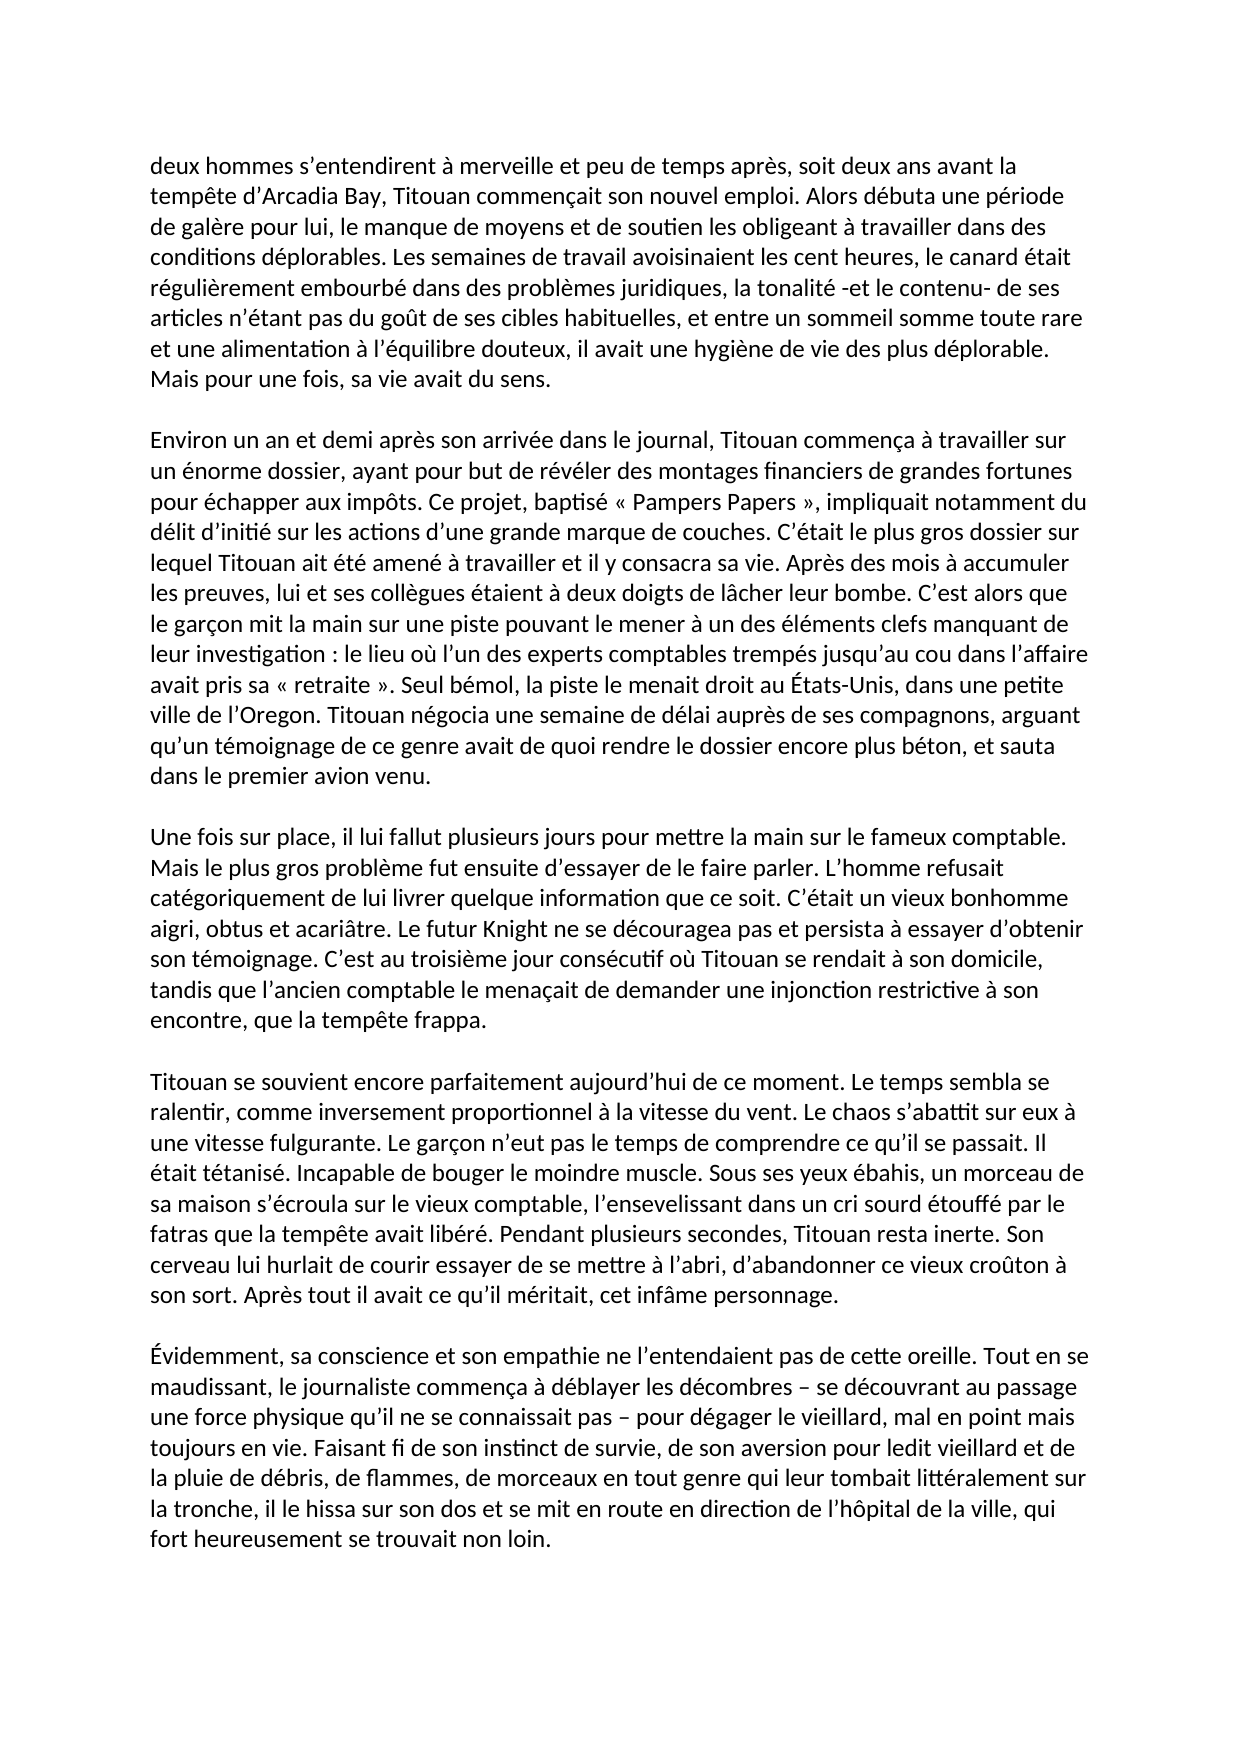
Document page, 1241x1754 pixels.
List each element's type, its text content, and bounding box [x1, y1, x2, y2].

text Évidemment, sa conscience et son empathie ne l’entendaient pas de cette oreille. Tout en se maudissant, le journaliste commença à déblayer les décombres – se découvrant au passage une force physique qu’il ne se connaissait pas – pour dégager le vieillard, mal en point mais toujours en vie. Faisant fi de son instinct de survie, de son aversion pour ledit vieillard et de la pluie de débris, de flammes, de morceaux en tout genre qui leur tombait littéralement sur la tronche, il le hissa sur son dos et se mit en route en direction de l’hôpital de la ville, qui fort heureusement se trouvait non loin. [150, 1340, 1090, 1554]
text Environ un an et demi après son arrivée dans le journal, Titouan commença à travailler sur un énorme dossier, ayant pour but de révéler des montages financiers de grandes fortunes pour échapper aux impôts. Ce projet, baptisé « Pampers Papers », impliquait notamment du délit d’initié sur les actions d’une grande marque de couches. C’était le plus gros dossier sur lequel Titouan ait été amené à travailler et il y consacra sa vie. Après des mois à accumuler les preuves, lui et ses collègues étaient à deux doigts de lâcher leur bombe. C’est alors que le garçon mit la main sur une piste pouvant le mener à un des éléments clefs manquant de leur investigation : le lieu où l’un des experts comptables trempés jusqu’au cou dans l’affaire avait pris sa « retraite ». Seul bémol, la piste le menait droit au États-Unis, dans une petite ville de l’Oregon. Titouan négocia une semaine de délai auprès de ses compagnons, arguant qu’un témoignage de ce genre avait de quoi rendre le dossier encore plus béton, et sauta dans le premier avion venu. [150, 425, 1090, 791]
text Une fois sur place, il lui fallut plusieurs jours pour mettre la main sur le fameux comptable. Mais le plus gros problème fut ensuite d’essayer de le faire parler. L’homme refusait catégoriquement de lui livrer quelque information que ce soit. C’était un vieux bonhomme aigri, obtus et acariâtre. Le futur Knight ne se découragea pas et persista à essayer d’obtenir son témoignage. C’est au troisième jour consécutif où Titouan se rendait à son domicile, tandis que l’ancien comptable le menaçait de demander une injonction restrictive à son encontre, que la tempête frappa. [150, 821, 1090, 1035]
text deux hommes s’entendirent à merveille et peu de temps après, soit deux ans avant la tempête d’Arcadia Bay, Titouan commençait son nouvel emploi. Alors débuta une période de galère pour lui, le manque de moyens et de soutien les obligeant à travailler dans des conditions déplorables. Les semaines de travail avoisinaient les cent heures, le canard était régulièrement embourbé dans des problèmes juridiques, la tonalité -et le contenu- de ses articles n’étant pas du goût de ses cibles habituelles, et entre un sommeil somme toute rare et une alimentation à l’équilibre douteux, il avait une hygiène de vie des plus déplorable. Mais pour une fois, sa vie avait du sens. [150, 150, 1090, 394]
text Titouan se souvient encore parfaitement aujourd’hui de ce moment. Le temps sembla se ralentir, comme inversement proportionnel à la vitesse du vent. Le chaos s’abattit sur eux à une vitesse fulgurante. Le garçon n’eut pas le temps de comprendre ce qu’il se passait. Il était tétanisé. Incapable de bouger le moindre muscle. Sous ses yeux ébahis, un morceau de sa maison s’écroula sur le vieux comptable, l’ensevelissant dans un cri sourd étouffé par le fatras que la tempête avait libéré. Pendant plusieurs secondes, Titouan resta inerte. Son cerveau lui hurlait de courir essayer de se mettre à l’abri, d’abandonner ce vieux croûton à son sort. Après tout il avait ce qu’il méritait, cet infâme personnage. [150, 1066, 1090, 1310]
